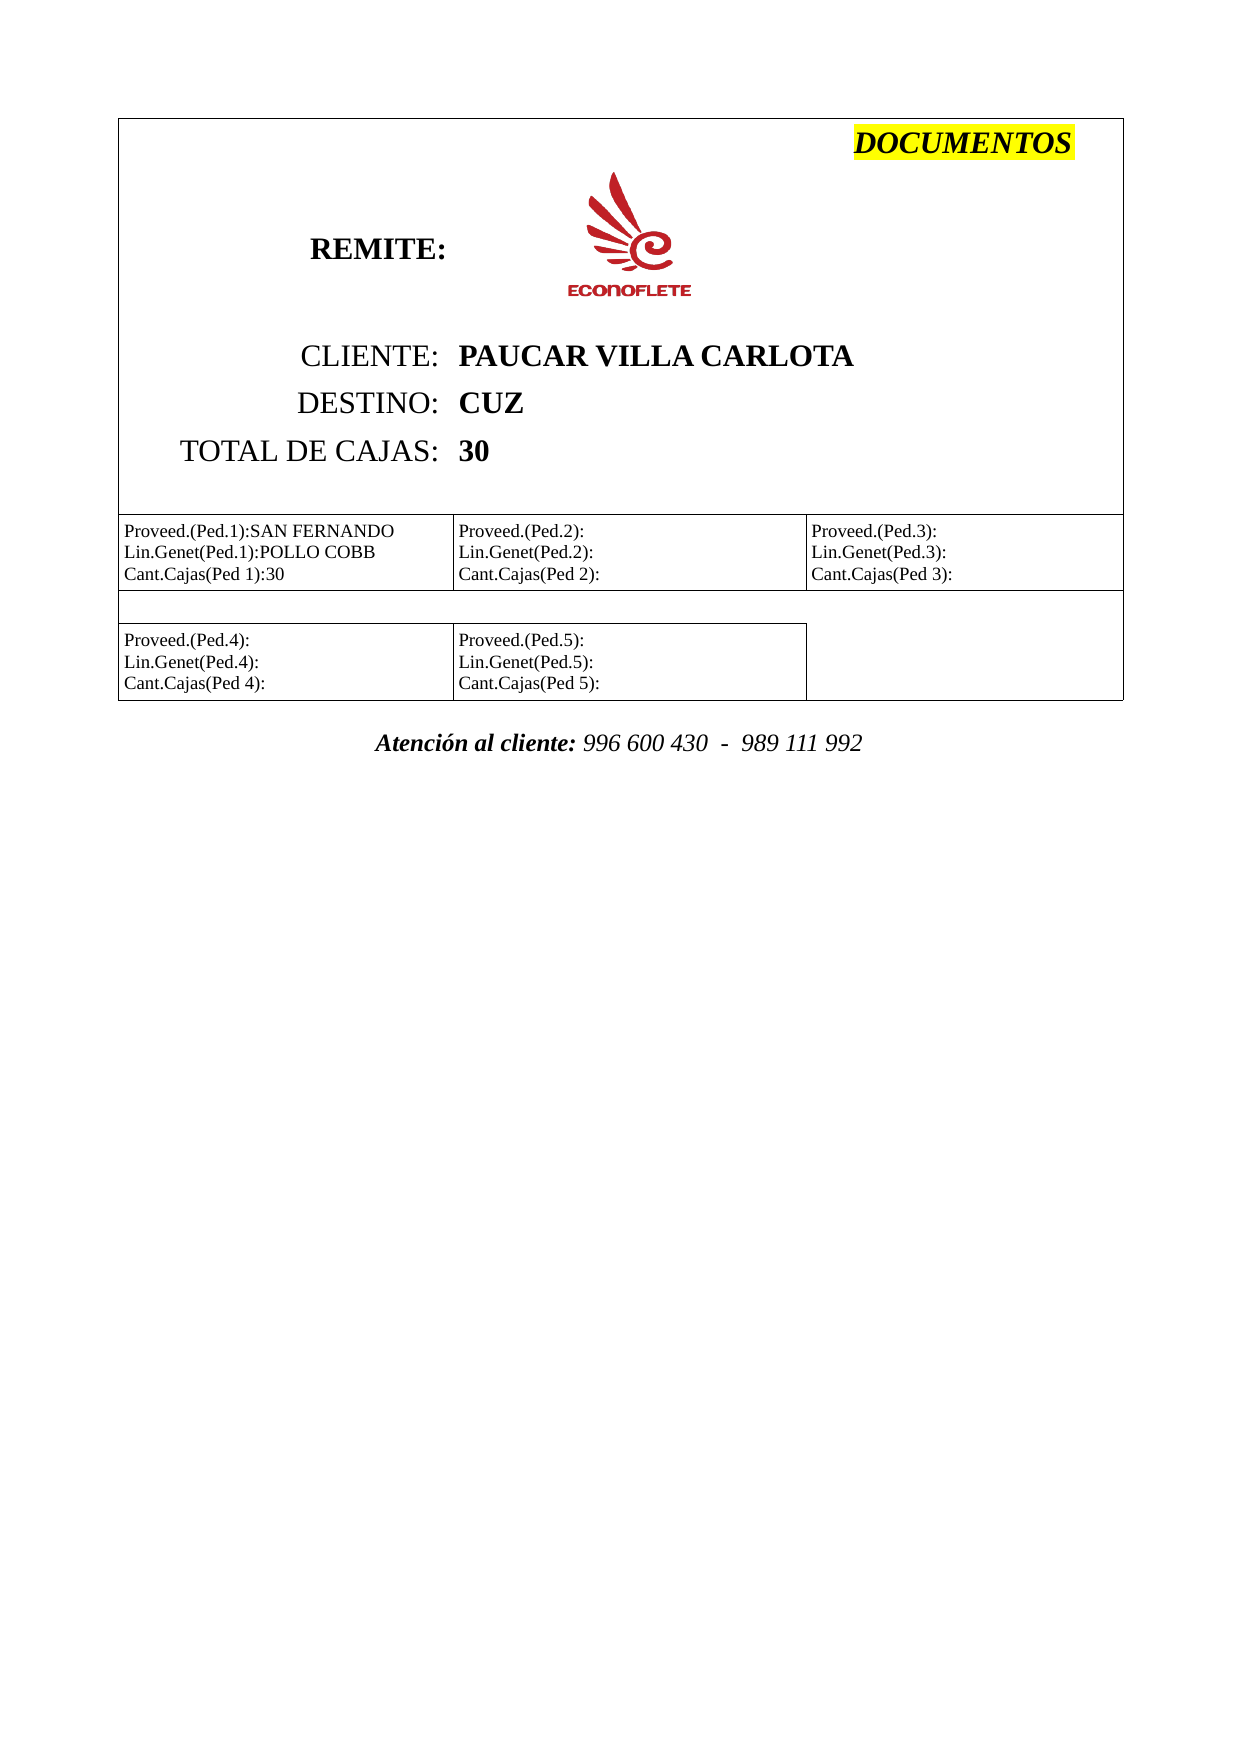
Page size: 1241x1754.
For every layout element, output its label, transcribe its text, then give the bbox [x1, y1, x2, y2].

table_cell [119, 474, 453, 514]
table_cell DESTINO: [119, 379, 453, 426]
picture [552, 171, 707, 297]
table_cell [119, 591, 453, 623]
table_cell Proveed.(Ped.3): Lin.Genet(Ped.3): Cant.Cajas(Ped 3): [807, 515, 1123, 590]
table_header DOCUMENTOS [806, 119, 1123, 166]
table_header [119, 119, 453, 166]
table_cell 30 [453, 426, 1123, 474]
table_cell [453, 166, 806, 332]
table_cell Proveed.(Ped.5): Lin.Genet(Ped.5): Cant.Cajas(Ped 5): [454, 624, 806, 699]
table_cell Proveed.(Ped.4): Lin.Genet(Ped.4): Cant.Cajas(Ped 4): [119, 624, 453, 699]
table_cell [806, 379, 1123, 426]
table_header [453, 119, 806, 166]
table_cell [806, 166, 1123, 332]
table_cell [806, 591, 1123, 623]
table_cell [453, 474, 806, 514]
table_cell [453, 591, 806, 623]
table_cell CLIENTE: [119, 332, 453, 379]
table_cell TOTAL DE CAJAS: [119, 426, 453, 474]
table_cell CUZ [453, 379, 806, 426]
table_cell REMITE: [119, 166, 453, 332]
table_cell Proveed.(Ped.2): Lin.Genet(Ped.2): Cant.Cajas(Ped 2): [454, 515, 806, 590]
table_cell [807, 623, 1123, 699]
text Atención al cliente: 996 600 430 - 989 111 992 [118, 728, 1122, 757]
table_cell Proveed.(Ped.1):SAN FERNANDO Lin.Genet(Ped.1):POLLO COBB Cant.Cajas(Ped 1):30 [119, 515, 453, 590]
table_cell [806, 474, 1123, 514]
table_cell PAUCAR VILLA CARLOTA [453, 332, 1123, 379]
